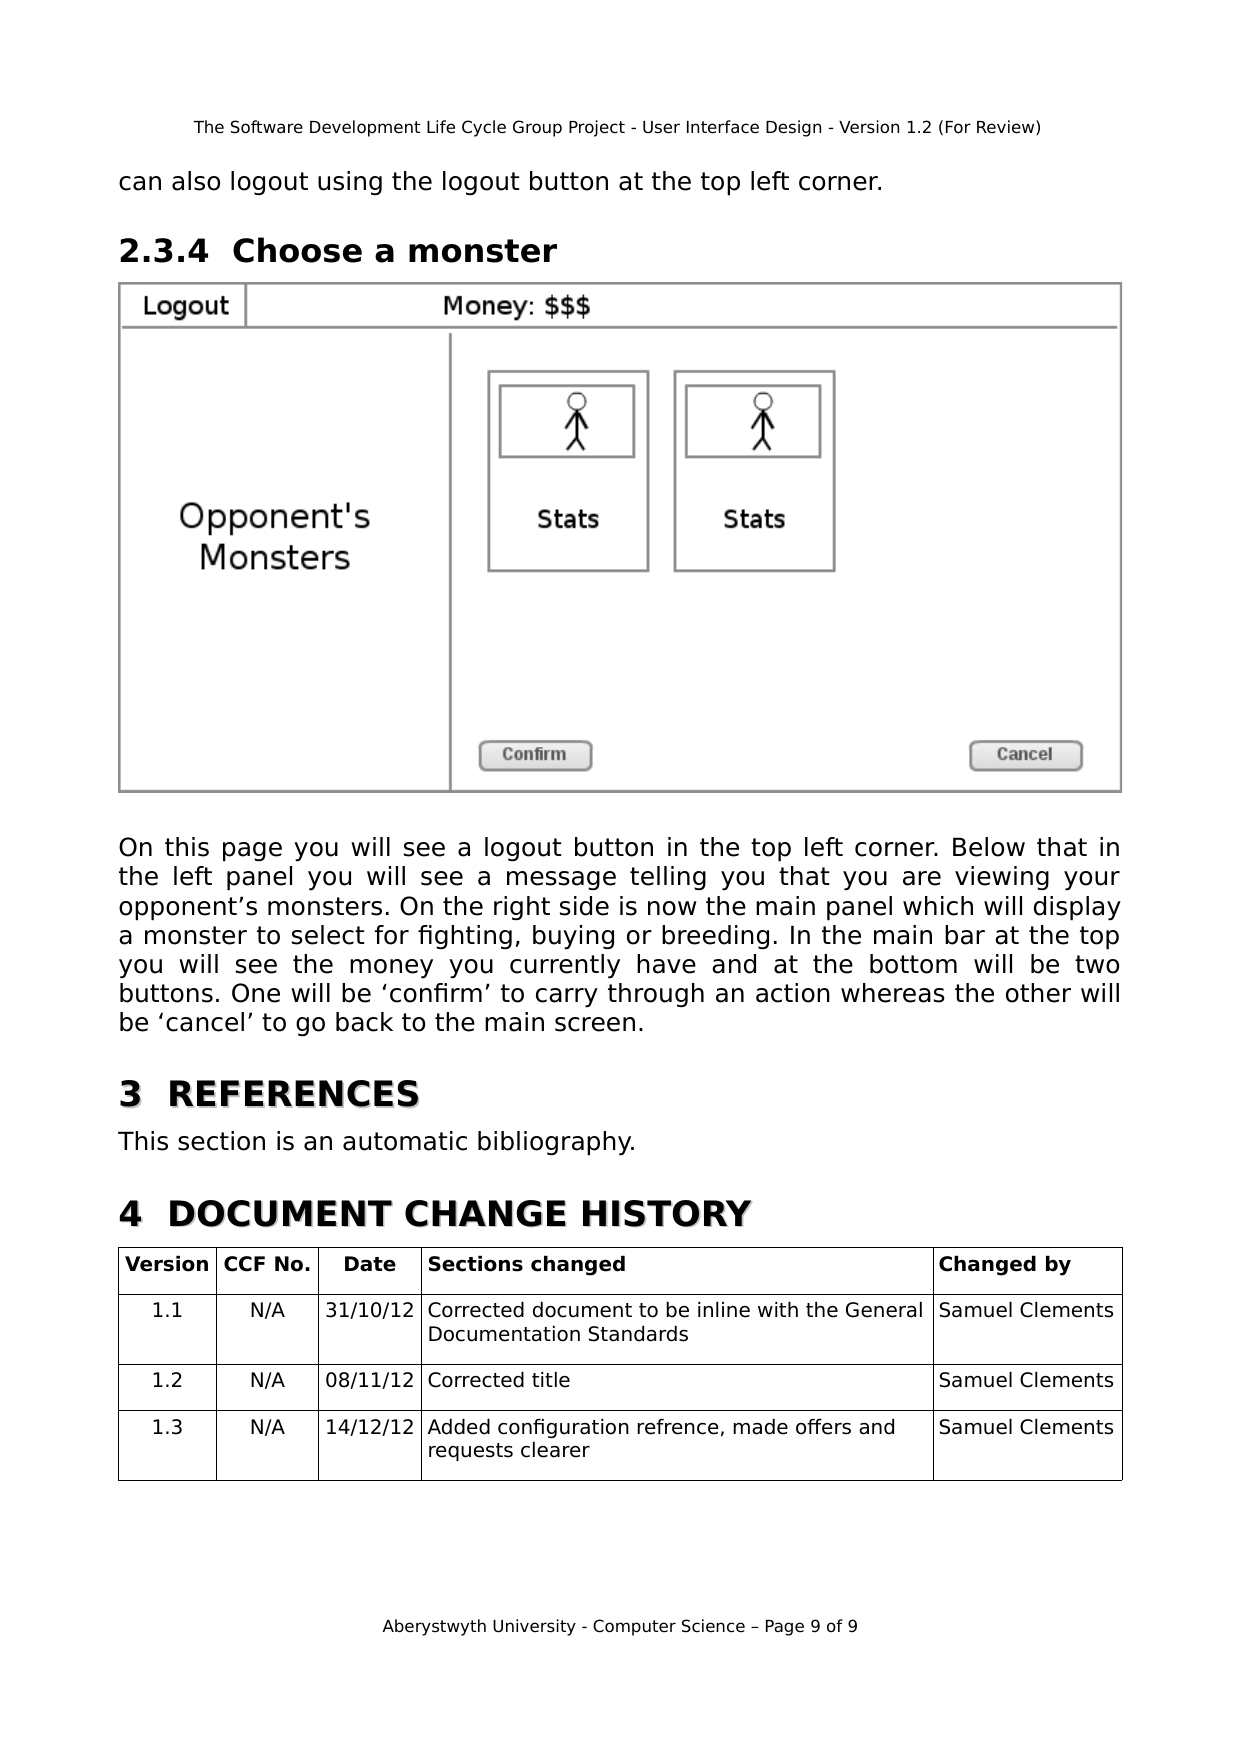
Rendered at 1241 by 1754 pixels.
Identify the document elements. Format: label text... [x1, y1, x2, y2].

table_header CCF No. [217, 1248, 318, 1293]
subtitle REFERENCES [118, 1074, 1122, 1115]
table_header Date [319, 1248, 421, 1293]
table_cell 1.1 [119, 1295, 216, 1363]
text can also logout using the logout button at the top left corner. [118, 167, 1122, 196]
table_cell Samuel Clements [934, 1295, 1122, 1363]
table_cell N/A [217, 1295, 318, 1363]
table_cell Added configuration refrence, made offers and requests clearer [422, 1411, 933, 1480]
table_cell 14/12/12 [319, 1411, 421, 1480]
table_cell Corrected title [422, 1365, 933, 1410]
table_cell Samuel Clements [934, 1365, 1122, 1410]
table_header Changed by [934, 1248, 1122, 1293]
table_header Sections changed [422, 1248, 933, 1293]
picture [118, 282, 1123, 793]
table_cell N/A [217, 1411, 318, 1480]
table_header Version [119, 1248, 216, 1293]
table_cell N/A [217, 1365, 318, 1410]
table_cell Corrected document to be inline with the General Documentation Standards [422, 1295, 933, 1363]
table_cell 1.3 [119, 1411, 216, 1480]
text On this page you will see a logout button in the top left corner. Below that in the left panel you will see a message telling you that you are viewing your opponent’s monsters. On the right side is now the main panel which will display a monster to select for fighting, buying or breeding. In the main bar at the top you will see the money you currently have and at the bottom will be two buttons. One will be ‘confirm’ to carry through an action whereas the other will be ‘cancel’ to go back to the main screen. [118, 833, 1122, 1038]
table_cell Samuel Clements [934, 1411, 1122, 1480]
table_cell 31/10/12 [319, 1295, 421, 1363]
subtitle DOCUMENT CHANGE HISTORY [118, 1193, 1122, 1234]
subtitle Choose a monster [118, 233, 1122, 270]
text This section is an automatic bibliography. [118, 1128, 1122, 1157]
table_cell 08/11/12 [319, 1365, 421, 1410]
table_cell 1.2 [119, 1365, 216, 1410]
